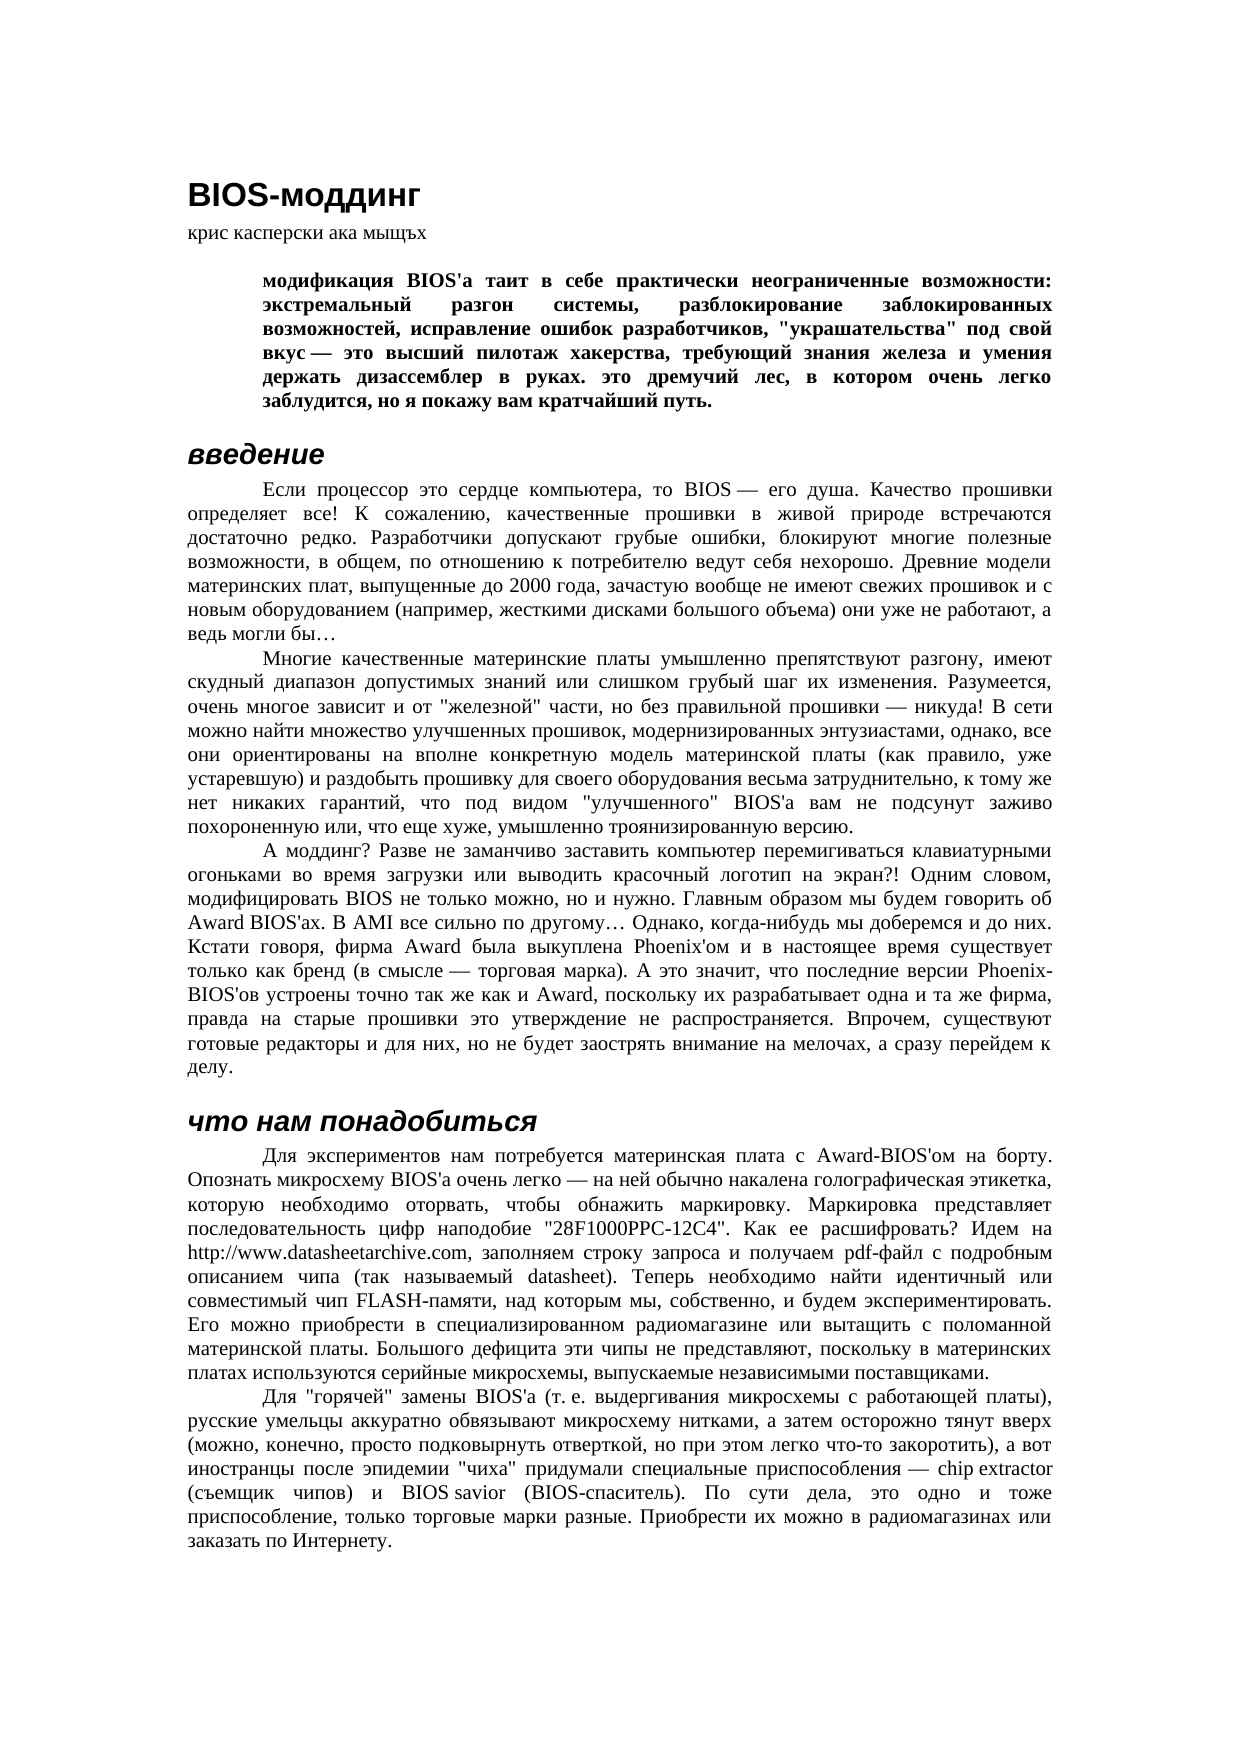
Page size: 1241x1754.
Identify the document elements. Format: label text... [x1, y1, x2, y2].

text Если процессор это сердце компьютера, то BIOS — его душа. Качество прошивки определяет все! К сожалению, качественные прошивки в живой природе встречаются достаточно редко. Разработчики допускают грубые ошибки, блокируют многие полезные возможности, в общем, по отношению к потребителю ведут себя нехорошо. Древние модели материнских плат, выпущенные до 2000 года, зачастую вообще не имеют свежих прошивок и с новым оборудованием (например, жесткими дисками большого объема) они уже не работают, а ведь могли бы… [187, 477, 1053, 645]
subtitle введение [187, 437, 1053, 471]
text А моддинг? Разве не заманчиво заставить компьютер перемигиваться клавиатурными огоньками во время загрузки или выводить красочный логотип на экран?! Одним словом, модифицировать BIOS не только можно, но и нужно. Главным образом мы будем говорить об Award BIOS'ах. В AMI все сильно по другому… Однако, когда-нибудь мы доберемся и до них. Кстати говоря, фирма Award была выкуплена Phoenix'ом и в настоящее время существует только как бренд (в смысле — торговая марка). А это значит, что последние версии Phoenix-BIOS'ов устроены точно так же как и Award, поскольку их разрабатывает одна и та же фирма, правда на старые прошивки это утверждение не распространяется. Впрочем, существуют готовые редакторы и для них, но не будет заострять внимание на мелочах, а сразу перейдем к делу. [187, 838, 1053, 1078]
text Для "горячей" замены BIOS'а (т. е. выдергивания микросхемы с работающей платы), русские умельцы аккуратно обвязывают микросхему нитками, а затем осторожно тянут вверх (можно, конечно, просто подковырнуть отверткой, но при этом легко что-то закоротить), а вот иностранцы после эпидемии "чиха" придумали специальные приспособления — chip extractor (съемщик чипов) и BIOS savior (BIOS-спаситель). По сути дела, это одно и тоже приспособление, только торговые марки разные. Приобрести их можно в радиомагазинах или заказать по Интернету. [187, 1384, 1053, 1552]
subtitle BIOS-моддинг [187, 175, 1053, 213]
text Для экспериментов нам потребуется материнская плата с Award-BIOS'ом на борту. Опознать микросхему BIOS'а очень легко — на ней обычно накалена голографическая этикетка, которую необходимо оторвать, чтобы обнажить маркировку. Маркировка представляет последовательность цифр наподобие "28F1000PPC-12C4". Как ее расшифровать? Идем на http://www.datasheetarchive.com, заполняем строку запроса и получаем pdf-файл с подробным описанием чипа (так называемый datasheet). Теперь необходимо найти идентичный или совместимый чип FLASH-памяти, над которым мы, собственно, и будем экспериментировать. Его можно приобрести в специализированном радиомагазине или вытащить с поломанной материнской платы. Большого дефицита эти чипы не представляют, поскольку в материнских платах используются серийные микросхемы, выпускаемые независимыми поставщиками. [187, 1143, 1053, 1384]
text модификация BIOS'а таит в себе практически неограниченные возможности: экстремальный разгон системы, разблокирование заблокированных возможностей, исправление ошибок разработчиков, "украшательства" под свой вкус — это высший пилотаж хакерства, требующий знания железа и умения держать дизассемблер в руках. это дремучий лес, в котором очень легко заблудится, но я покажу вам кратчайший путь. [262, 268, 1053, 412]
text Многие качественные материнские платы умышленно препятствуют разгону, имеют скудный диапазон допустимых знаний или слишком грубый шаг их изменения. Разумеется, очень многое зависит и от "железной" части, но без правильной прошивки — никуда! В сети можно найти множество улучшенных прошивок, модернизированных энтузиастами, однако, все они ориентированы на вполне конкретную модель материнской платы (как правило, уже устаревшую) и раздобыть прошивку для своего оборудования весьма затруднительно, к тому же нет никаких гарантий, что под видом "улучшенного" BIOS'а вам не подсунут заживо похороненную или, что еще хуже, умышленно троянизированную версию. [187, 645, 1053, 838]
subtitle что нам понадобиться [187, 1103, 1053, 1137]
text крис касперски ака мыщъх [187, 220, 1053, 244]
